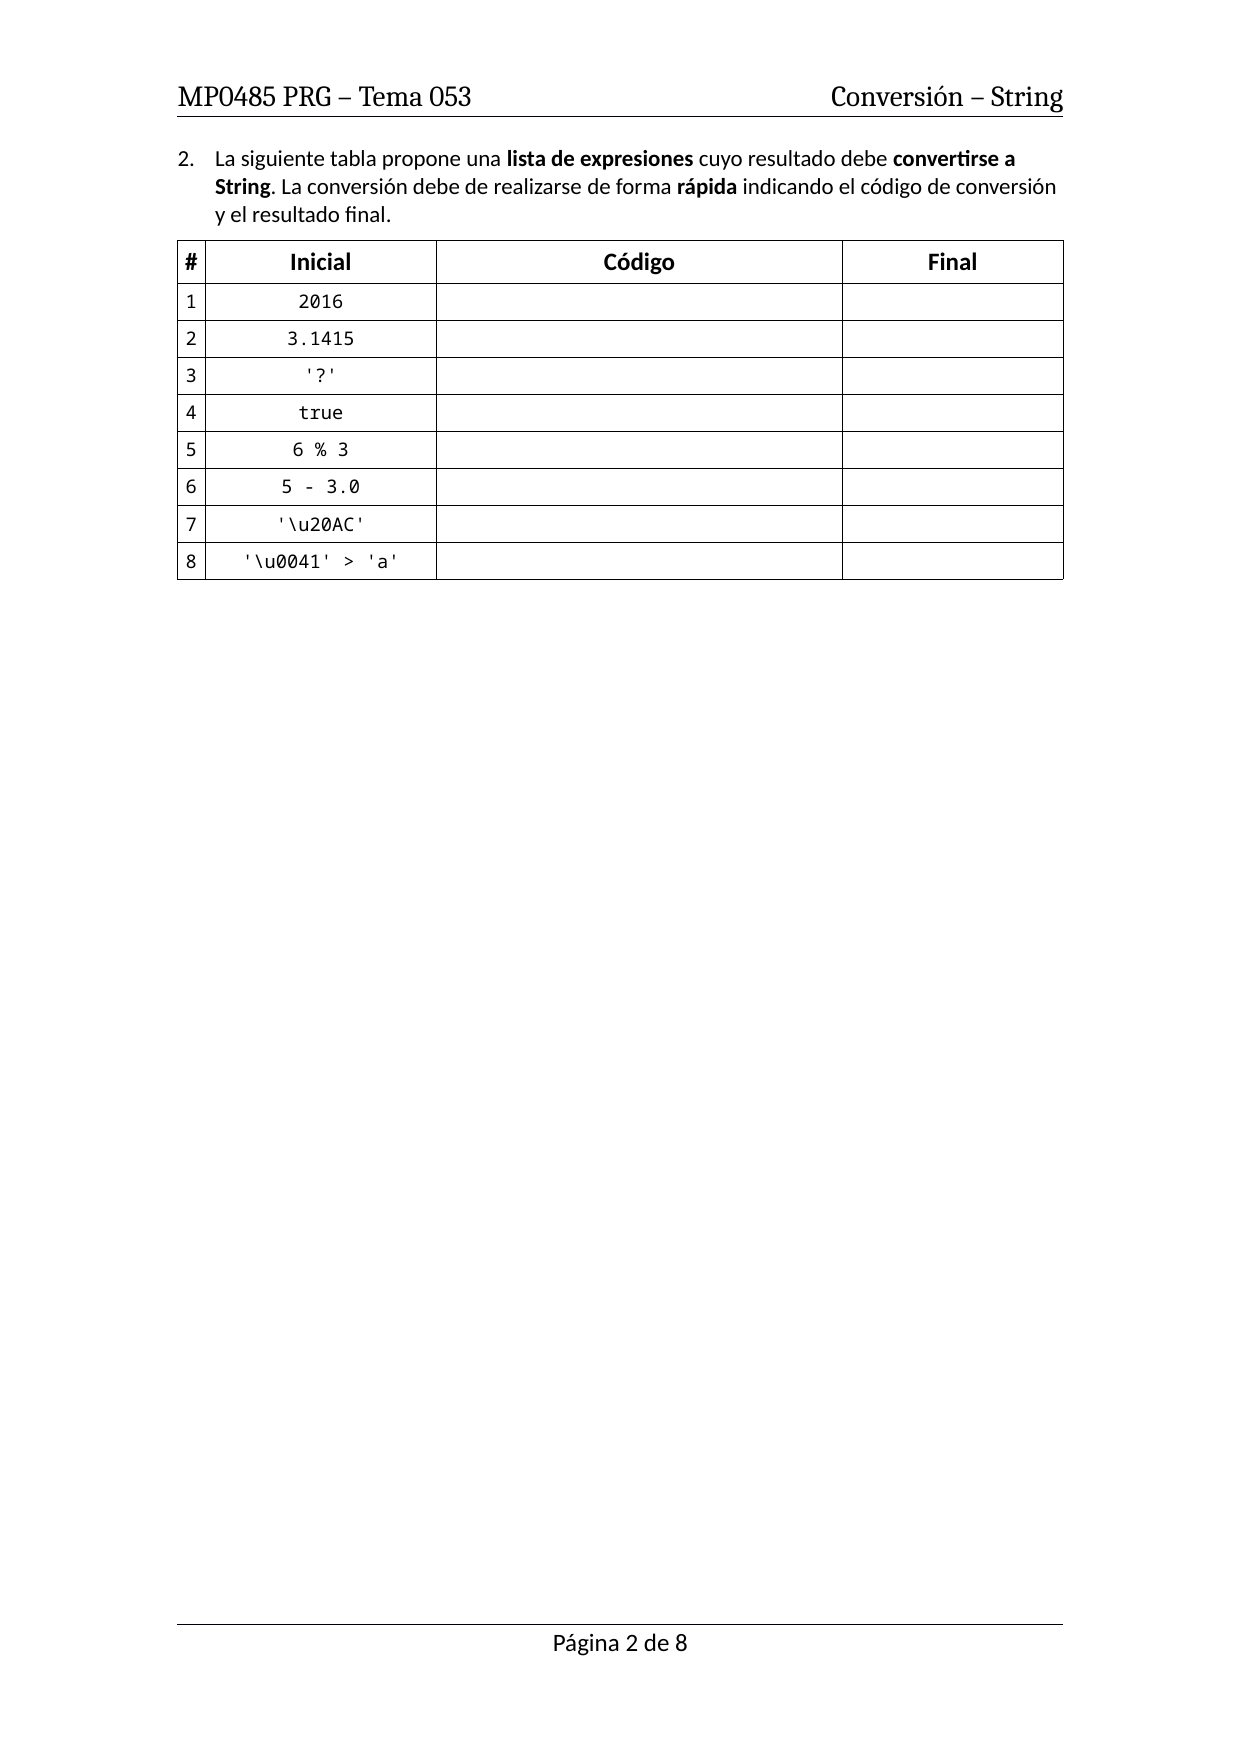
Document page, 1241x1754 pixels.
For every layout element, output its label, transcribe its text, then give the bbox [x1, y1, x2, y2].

table_header Inicial [206, 241, 436, 282]
table_cell [843, 506, 1063, 542]
table_cell 3 [178, 358, 205, 394]
table_cell [843, 469, 1063, 505]
table_cell 8 [178, 543, 205, 579]
table_cell [843, 358, 1063, 394]
table_cell [843, 284, 1063, 319]
table_header # [178, 241, 205, 282]
table_cell [843, 543, 1063, 579]
table_cell 2 [178, 321, 205, 357]
list La siguiente tabla propone una lista de expresiones cuyo resultado debe convertirse a String. La conversión debe de realizarse de forma rápida indicando el código de conversión y el resultado final. [177, 144, 1063, 228]
table_cell '\u0041' > 'a' [206, 543, 436, 579]
table_cell [437, 432, 842, 468]
table_header Código [437, 241, 842, 282]
table_cell 3.1415 [206, 321, 436, 357]
table_cell 1 [178, 284, 205, 319]
table_cell [437, 469, 842, 505]
table_cell [437, 321, 842, 357]
table_cell 6 [178, 469, 205, 505]
table_cell [437, 284, 842, 319]
table_cell [437, 506, 842, 542]
table_cell 5 [178, 432, 205, 468]
table_cell 7 [178, 506, 205, 542]
table_cell [437, 395, 842, 431]
table_header Final [843, 241, 1063, 282]
table_cell true [206, 395, 436, 431]
table_cell 4 [178, 395, 205, 431]
table_cell 5 - 3.0 [206, 469, 436, 505]
table_cell '?' [206, 358, 436, 394]
table_cell [437, 358, 842, 394]
table_cell [843, 432, 1063, 468]
table_cell '\u20AC' [206, 506, 436, 542]
table_cell [843, 321, 1063, 357]
table_cell [437, 543, 842, 579]
table_cell 6 % 3 [206, 432, 436, 468]
table_cell 2016 [206, 284, 436, 319]
table_cell [843, 395, 1063, 431]
